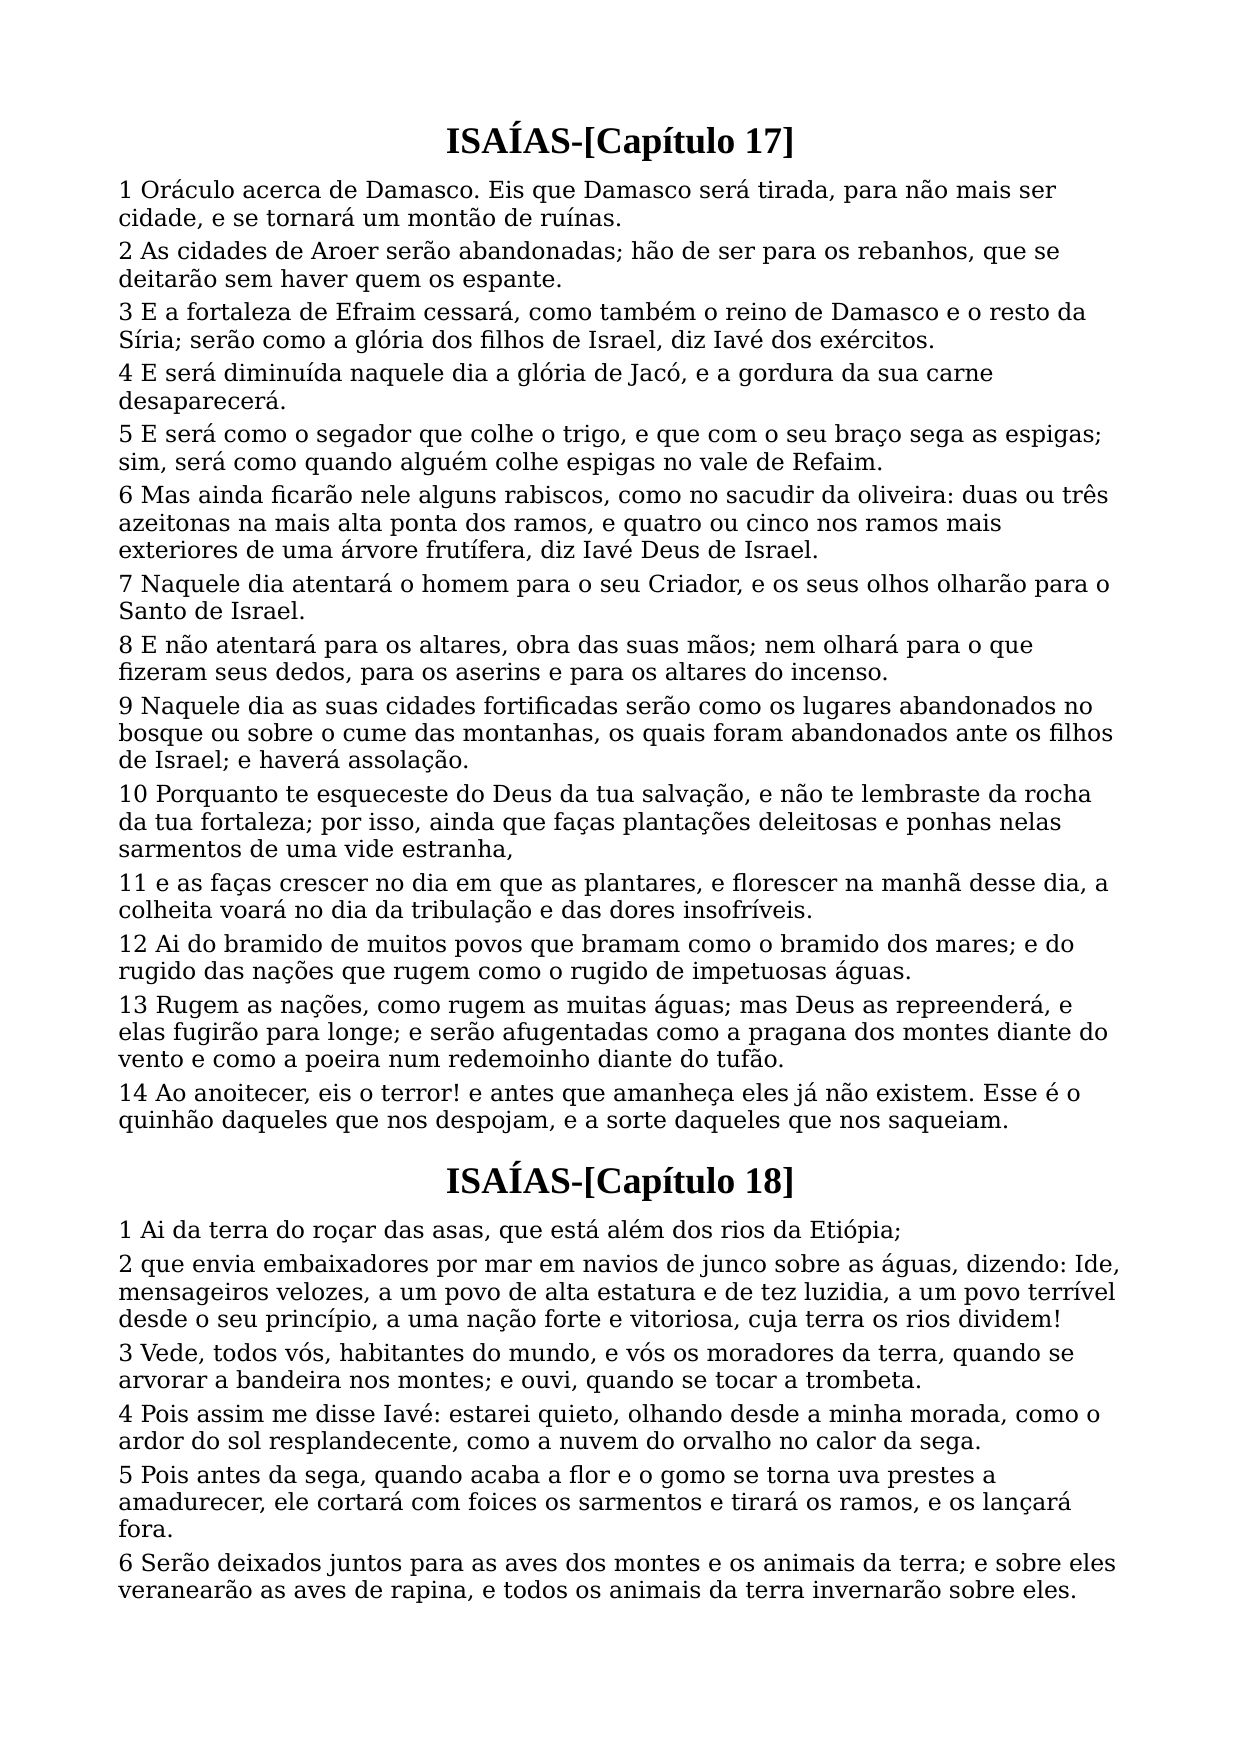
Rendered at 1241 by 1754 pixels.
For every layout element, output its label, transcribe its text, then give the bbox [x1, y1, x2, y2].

text 4 Pois assim me disse Iavé: estarei quieto, olhando desde a minha morada, como o ardor do sol resplandecente, como a nuvem do orvalho no calor da sega. [118, 1400, 1122, 1455]
text 4 E será diminuída naquele dia a glória de Jacó, e a gordura da sua carne desaparecerá. [118, 360, 1122, 415]
text 10 Porquanto te esqueceste do Deus da tua salvação, e não te lembraste da rocha da tua fortaleza; por isso, ainda que faças plantações deleitosas e ponhas nelas sarmentos de uma vide estranha, [118, 781, 1122, 863]
text 5 E será como o segador que colhe o trigo, e que com o seu braço sega as espigas; sim, será como quando alguém colhe espigas no vale de Refaim. [118, 421, 1122, 476]
text 11 e as faças crescer no dia em que as plantares, e florescer na manhã desse dia, a colheita voará no dia da tribulação e das dores insofríveis. [118, 869, 1122, 924]
text 9 Naquele dia as suas cidades fortificadas serão como os lugares abandonados no bosque ou sobre o cume das montanhas, os quais foram abandonados ante os filhos de Israel; e haverá assolação. [118, 693, 1122, 774]
subtitle ISAÍAS-[Capítulo 17] [118, 118, 1122, 161]
text 13 Rugem as nações, como rugem as muitas águas; mas Deus as repreenderá, e elas fugirão para longe; e serão afugentadas como a pragana dos montes diante do vento e como a poeira num redemoinho diante do tufão. [118, 991, 1122, 1073]
text 3 E a fortaleza de Efraim cessará, como também o reino de Damasco e o resto da Síria; serão como a glória dos filhos de Israel, diz Iavé dos exércitos. [118, 299, 1122, 354]
text 1 Oráculo acerca de Damasco. Eis que Damasco será tirada, para não mais ser cidade, e se tornará um montão de ruínas. [118, 177, 1122, 232]
text 12 Ai do bramido de muitos povos que bramam como o bramido dos mares; e do rugido das nações que rugem como o rugido de impetuosas águas. [118, 930, 1122, 985]
subtitle ISAÍAS-[Capítulo 18] [118, 1158, 1122, 1201]
text 6 Serão deixados juntos para as aves dos montes e os animais da terra; e sobre eles veranearão as aves de rapina, e todos os animais da terra invernarão sobre eles. [118, 1550, 1122, 1604]
text 14 Ao anoitecer, eis o terror! e antes que amanheça eles já não existem. Esse é o quinhão daqueles que nos despojam, e a sorte daqueles que nos saqueiam. [118, 1080, 1122, 1134]
text 5 Pois antes da sega, quando acaba a flor e o gomo se torna uva prestes a amadurecer, ele cortará com foices os sarmentos e tirará os ramos, e os lançará fora. [118, 1461, 1122, 1543]
text 6 Mas ainda ficarão nele alguns rabiscos, como no sacudir da oliveira: duas ou três azeitonas na mais alta ponta dos ramos, e quatro ou cinco nos ramos mais exteriores de uma árvore frutífera, diz Iavé Deus de Israel. [118, 482, 1122, 564]
text 1 Ai da terra do roçar das asas, que está além dos rios da Etiópia; [118, 1217, 1122, 1244]
text 8 E não atentará para os altares, obra das suas mãos; nem olhará para o que fizeram seus dedos, para os aserins e para os altares do incenso. [118, 632, 1122, 686]
text 2 As cidades de Aroer serão abandonadas; hão de ser para os rebanhos, que se deitarão sem haver quem os espante. [118, 238, 1122, 293]
text 2 que envia embaixadores por mar em navios de junco sobre as águas, dizendo: Ide, mensageiros velozes, a um povo de alta estatura e de tez luzidia, a um povo terrível desde o seu princípio, a uma nação forte e vitoriosa, cuja terra os rios dividem! [118, 1251, 1122, 1333]
text 7 Naquele dia atentará o homem para o seu Criador, e os seus olhos olharão para o Santo de Israel. [118, 571, 1122, 625]
text 3 Vede, todos vós, habitantes do mundo, e vós os moradores da terra, quando se arvorar a bandeira nos montes; e ouvi, quando se tocar a trombeta. [118, 1339, 1122, 1394]
